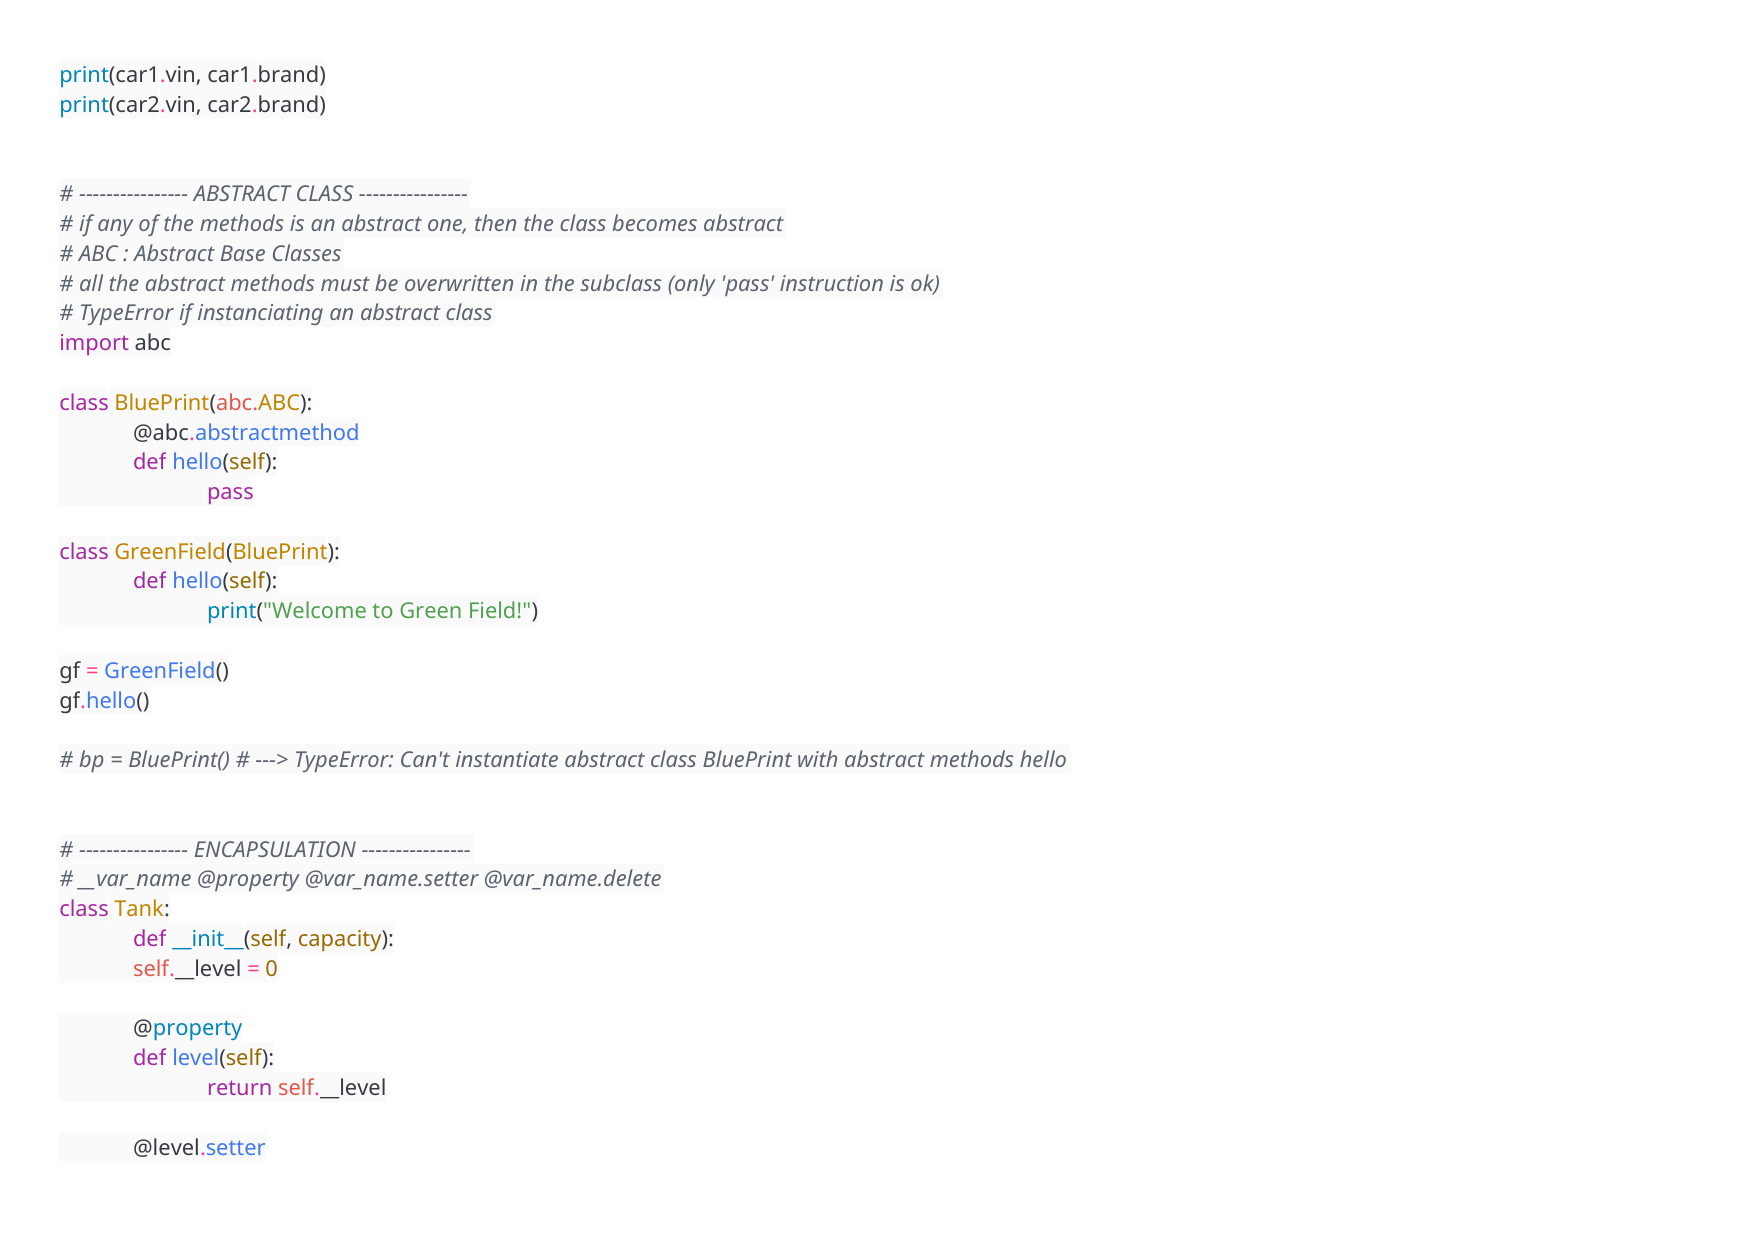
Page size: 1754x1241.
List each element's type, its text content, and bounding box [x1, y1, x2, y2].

text print(car1.vin, car1.brand) print(car2.vin, car2.brand) [59, 59, 1695, 148]
text # ---------------- ABSTRACT CLASS ---------------- # if any of the methods is an abstract one, then the class becomes abstract # ABC : Abstract Base Classes # all the abstract methods must be overwritten in the subclass (only 'pass' instruction is ok) # TypeError if instanciating an abstract class import abc class BluePrint(abc.ABC): @abc.abstractmethod def hello(self): pass class GreenField(BluePrint): def hello(self): print("Welcome to Green Field!") gf = GreenField() gf.hello() # bp = BluePrint() # ---> TypeError: Can't instantiate abstract class BluePrint with abstract methods hello # ---------------- ENCAPSULATION ---------------- # __var_name @property @var_name.setter @var_name.delete class Tank: def __init__(self, capacity): self.__level = 0 @property def level(self): return self.__level @level.setter [59, 148, 1695, 1161]
